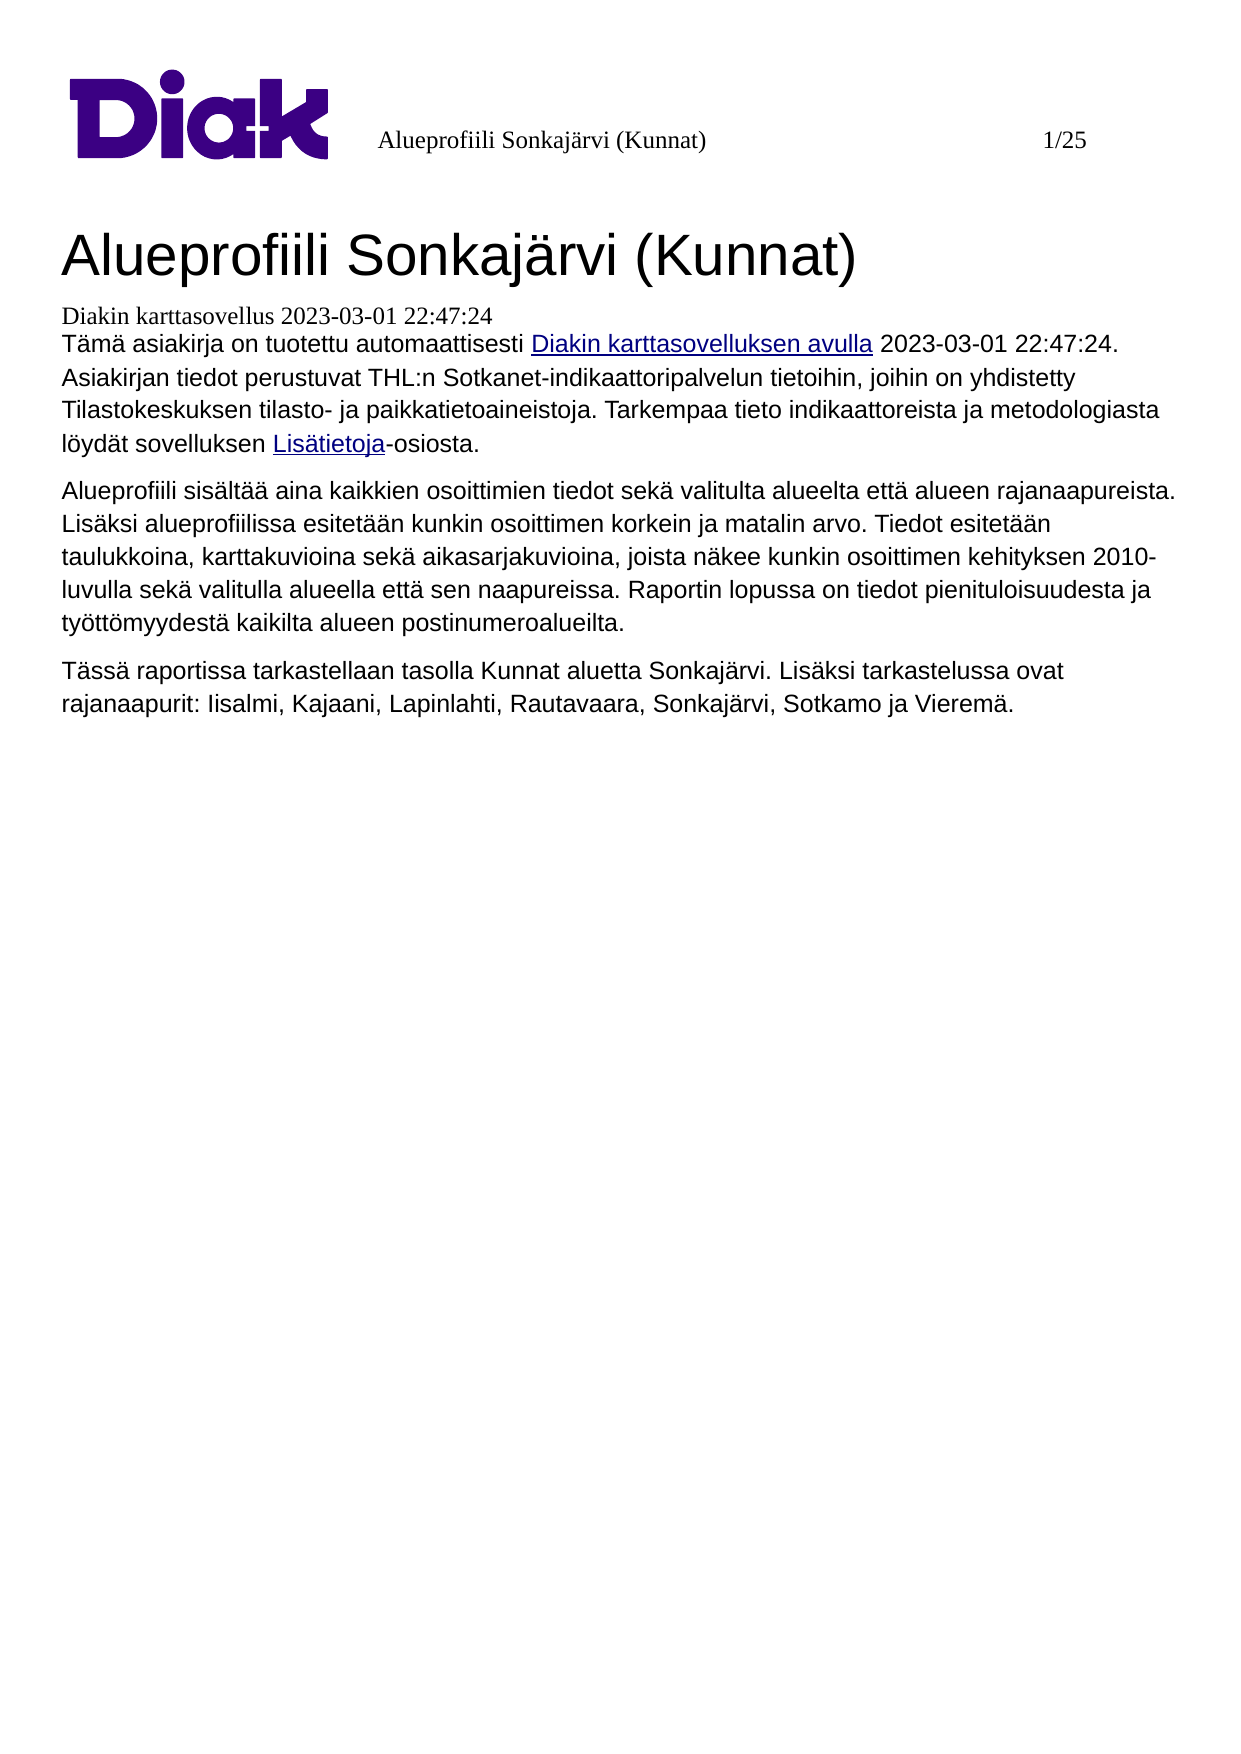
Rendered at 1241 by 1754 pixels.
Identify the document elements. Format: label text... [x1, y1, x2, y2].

title Alueprofiili Sonkajärvi (Kunnat) [61, 221, 1179, 288]
text Tässä raportissa tarkastellaan tasolla Kunnat aluetta Sonkajärvi. Lisäksi tarkastelussa ovat rajanaapurit: Iisalmi, Kajaani, Lapinlahti, Rautavaara, Sonkajärvi, Sotkamo ja Vieremä. [61, 656, 1179, 718]
text Diakin karttasovellus 2023-03-01 22:47:24 [61, 301, 1179, 329]
text Tämä asiakirja on tuotettu automaattisesti Diakin karttasovelluksen avulla 2023-03-01 22:47:24. Asiakirjan tiedot perustuvat THL:n Sotkanet-indikaattoripalvelun tietoihin, joihin on yhdistetty Tilastokeskuksen tilasto- ja paikkatietoaineistoja. Tarkempaa tieto indikaattoreista ja metodologiasta löydät sovelluksen Lisätietoja-osiosta. [61, 329, 1179, 457]
text Alueprofiili sisältää aina kaikkien osoittimien tiedot sekä valitulta alueelta että alueen rajanaapureista. Lisäksi alueprofiilissa esitetään kunkin osoittimen korkein ja matalin arvo. Tiedot esitetään taulukkoina, karttakuvioina sekä aikasarjakuvioina, joista näkee kunkin osoittimen kehityksen 2010-luvulla sekä valitulla alueella että sen naapureissa. Raportin lopussa on tiedot pienituloisuudesta ja työttömyydestä kaikilta alueen postinumeroalueilta. [61, 476, 1179, 637]
